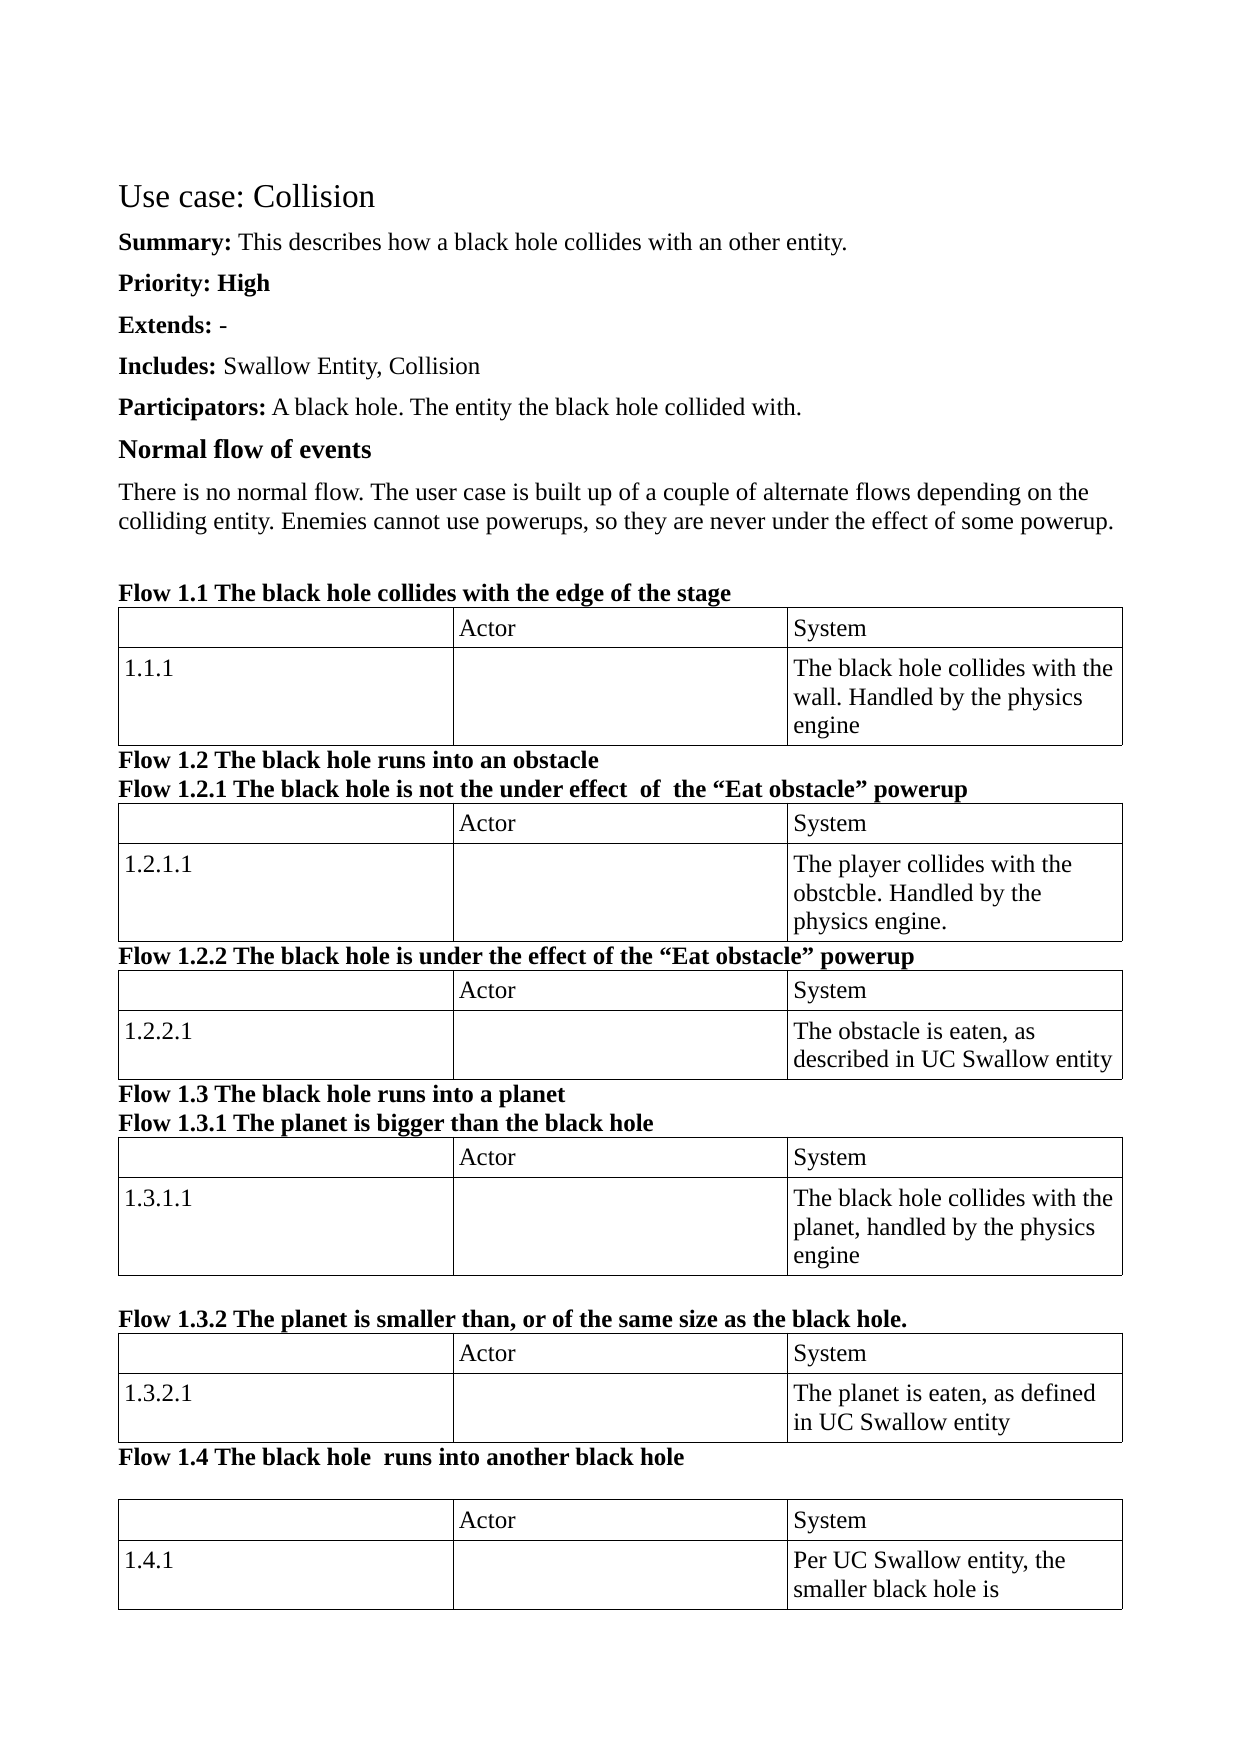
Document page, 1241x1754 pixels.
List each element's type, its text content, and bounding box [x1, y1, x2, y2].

text Summary: This describes how a black hole collides with an other entity. [118, 227, 1122, 256]
table_header [119, 971, 453, 1010]
text Flow 1.2.1 The black hole is not the under effect of the “Eat obstacle” powerup [118, 774, 1122, 803]
table_header Actor [454, 1334, 787, 1373]
table_cell 1.3.2.1 [119, 1374, 453, 1442]
table_cell [454, 1374, 787, 1442]
text There is no normal flow. The user case is built up of a couple of alternate flows depending on the colliding entity. Enemies cannot use powerups, so they are never under the effect of some powerup. [118, 477, 1122, 534]
table_header [119, 1334, 453, 1373]
text Participators: A black hole. The entity the black hole collided with. [118, 392, 1122, 421]
table_cell [454, 648, 787, 745]
text Flow 1.3 The black hole runs into a planet [118, 1080, 1122, 1108]
table_cell 1.1.1 [119, 648, 453, 745]
table_header Actor [454, 608, 787, 647]
table_cell [454, 844, 787, 941]
text Use case: Collision [118, 176, 1122, 215]
text Extends: - [118, 310, 1122, 338]
table_header Actor [454, 1500, 787, 1540]
text Priority: High [118, 268, 1122, 297]
text Includes: Swallow Entity, Collision [118, 351, 1122, 380]
table_header [119, 1138, 453, 1177]
table_cell 1.3.1.1 [119, 1178, 453, 1275]
table_header System [788, 1334, 1122, 1373]
table_cell 1.2.2.1 [119, 1011, 453, 1079]
table_header System [788, 971, 1122, 1010]
table_header Actor [454, 804, 787, 843]
table_cell The black hole collides with the wall. Handled by the physics engine [788, 648, 1122, 745]
table_cell 1.2.1.1 [119, 844, 453, 941]
table_cell The black hole collides with the planet, handled by the physics engine [788, 1178, 1122, 1275]
table_header System [788, 804, 1122, 843]
table_cell [454, 1011, 787, 1079]
table_header System [788, 1500, 1122, 1540]
table_header [119, 804, 453, 843]
text Normal flow of events [118, 433, 1122, 464]
table_header Actor [454, 971, 787, 1010]
table_header [119, 608, 453, 647]
table_cell [454, 1178, 787, 1275]
text Flow 1.2 The black hole runs into an obstacle [118, 746, 1122, 774]
table_header System [788, 608, 1122, 647]
table_cell The planet is eaten, as defined in UC Swallow entity [788, 1374, 1122, 1442]
text Flow 1.4 The black hole runs into another black hole [118, 1443, 1122, 1471]
table_cell The player collides with the obstcble. Handled by the physics engine. [788, 844, 1122, 941]
text Flow 1.3.2 The planet is smaller than, or of the same size as the black hole. [118, 1304, 1122, 1332]
table_cell 1.4.1 [119, 1541, 453, 1609]
text Flow 1.3.1 The planet is bigger than the black hole [118, 1108, 1122, 1137]
table_header [119, 1500, 453, 1540]
table_cell Per UC Swallow entity, the smaller black hole is [788, 1541, 1122, 1609]
table_header Actor [454, 1138, 787, 1177]
text Flow 1.2.2 The black hole is under the effect of the “Eat obstacle” powerup [118, 942, 1122, 970]
table_cell The obstacle is eaten, as described in UC Swallow entity [788, 1011, 1122, 1079]
table_cell [454, 1541, 787, 1609]
table_header System [788, 1138, 1122, 1177]
text Flow 1.1 The black hole collides with the edge of the stage [118, 578, 1122, 607]
